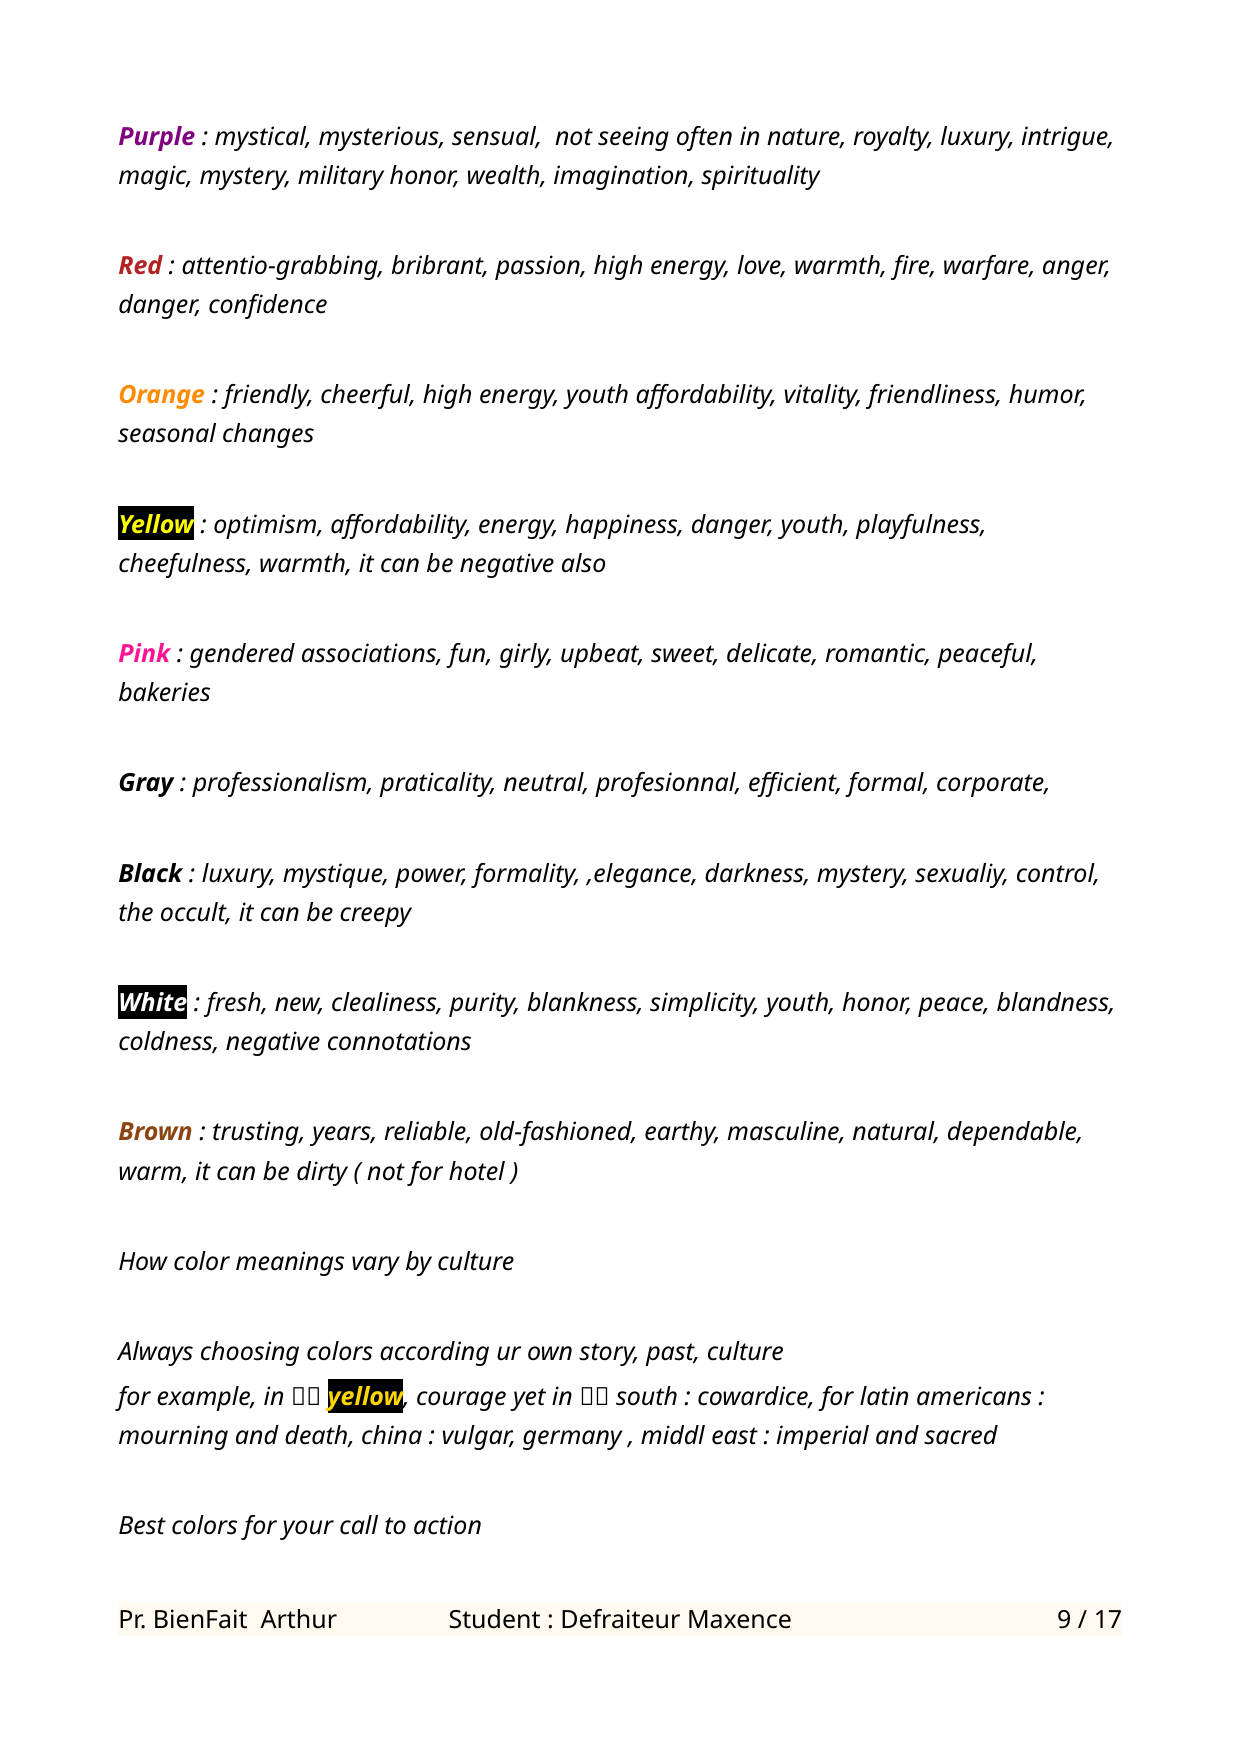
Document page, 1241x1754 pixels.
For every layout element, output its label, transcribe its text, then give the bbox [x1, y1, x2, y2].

text Gray : professionalism, praticality, neutral, profesionnal, efficient, formal, corporate, [118, 765, 1122, 799]
text Yellow : optimism, affordability, energy, happiness, danger, youth, playfulness, cheefulness, warmth, it can be negative also [118, 506, 1122, 579]
text Purple : mystical, mysterious, sensual, not seeing often in nature, royalty, luxury, intrigue, magic, mystery, military honor, wealth, imagination, spirituality [118, 118, 1122, 191]
text White : fresh, new, clealiness, purity, blankness, simplicity, youth, honor, peace, blandness, coldness, negative connotations [118, 984, 1122, 1058]
text Best colors for your call to action [118, 1508, 1122, 1542]
text Black : luxury, mystique, power, formality, ,elegance, darkness, mystery, sexualiy, control, the occult, it can be creepy [118, 855, 1122, 928]
text Brown : trusting, years, reliable, old-fashioned, earthy, masculine, natural, dependable, warm, it can be dirty ( not for hotel ) [118, 1114, 1122, 1187]
text for example, in 🇯🇵 yellow, courage yet in 🇺🇸 south : cowardice, for latin americans : mourning and death, china : vulgar, germany , middl east : imperial and sacred [118, 1379, 1122, 1452]
text How color meanings vary by culture [118, 1243, 1122, 1277]
text Orange : friendly, cheerful, high energy, youth affordability, vitality, friendliness, humor, seasonal changes [118, 377, 1122, 450]
text Pink : gendered associations, fun, girly, upbeat, sweet, delicate, romantic, peaceful, bakeries [118, 636, 1122, 709]
text Always choosing colors according ur own story, past, culture [118, 1333, 1122, 1368]
text Red : attentio-grabbing, bribrant, passion, high energy, love, warmth, fire, warfare, anger, danger, confidence [118, 247, 1122, 321]
